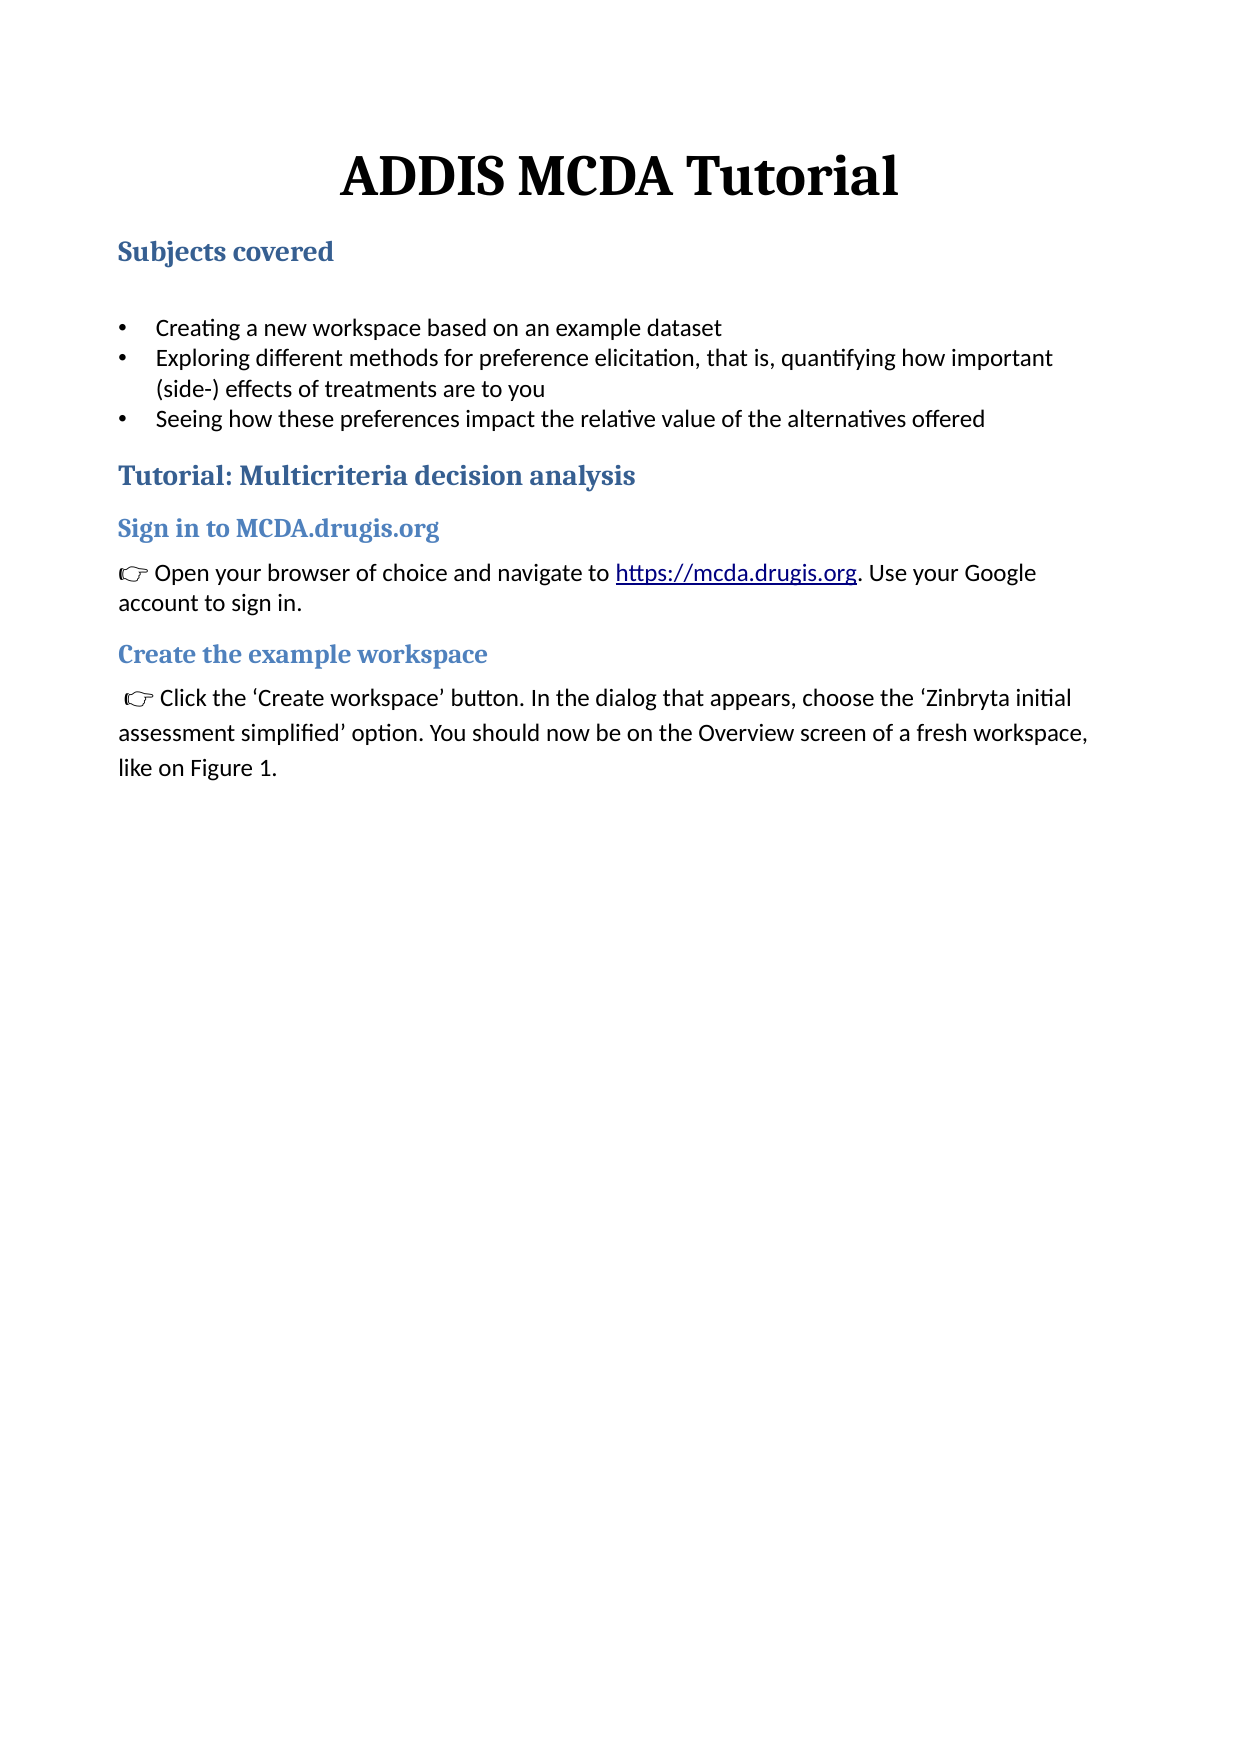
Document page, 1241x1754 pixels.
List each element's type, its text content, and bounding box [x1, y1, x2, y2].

text 👉 Click the ‘Create workspace’ button. In the dialog that appears, choose the ‘Zinbryta initial assessment simplified’ option. You should now be on the Overview screen of a fresh workspace, like on Figure 1. [118, 682, 1122, 783]
list Exploring different methods for preference elicitation, that is, quantifying how important (side-) effects of treatments are to you [118, 342, 1122, 403]
subtitle Create the example workspace [118, 639, 1122, 670]
list Seeing how these preferences impact the relative value of the alternatives offered [118, 403, 1122, 434]
list Creating a new workspace based on an example dataset [118, 312, 1122, 342]
text 👉 Open your browser of choice and navigate to https://mcda.drugis.org. Use your Google account to sign in. [118, 557, 1122, 618]
title ADDIS MCDA Tutorial [118, 143, 1122, 210]
subtitle Sign in to MCDA.drugis.org [118, 513, 1122, 544]
subtitle Subjects covered [118, 235, 1122, 269]
subtitle Tutorial: Multicriteria decision analysis [118, 459, 1122, 492]
